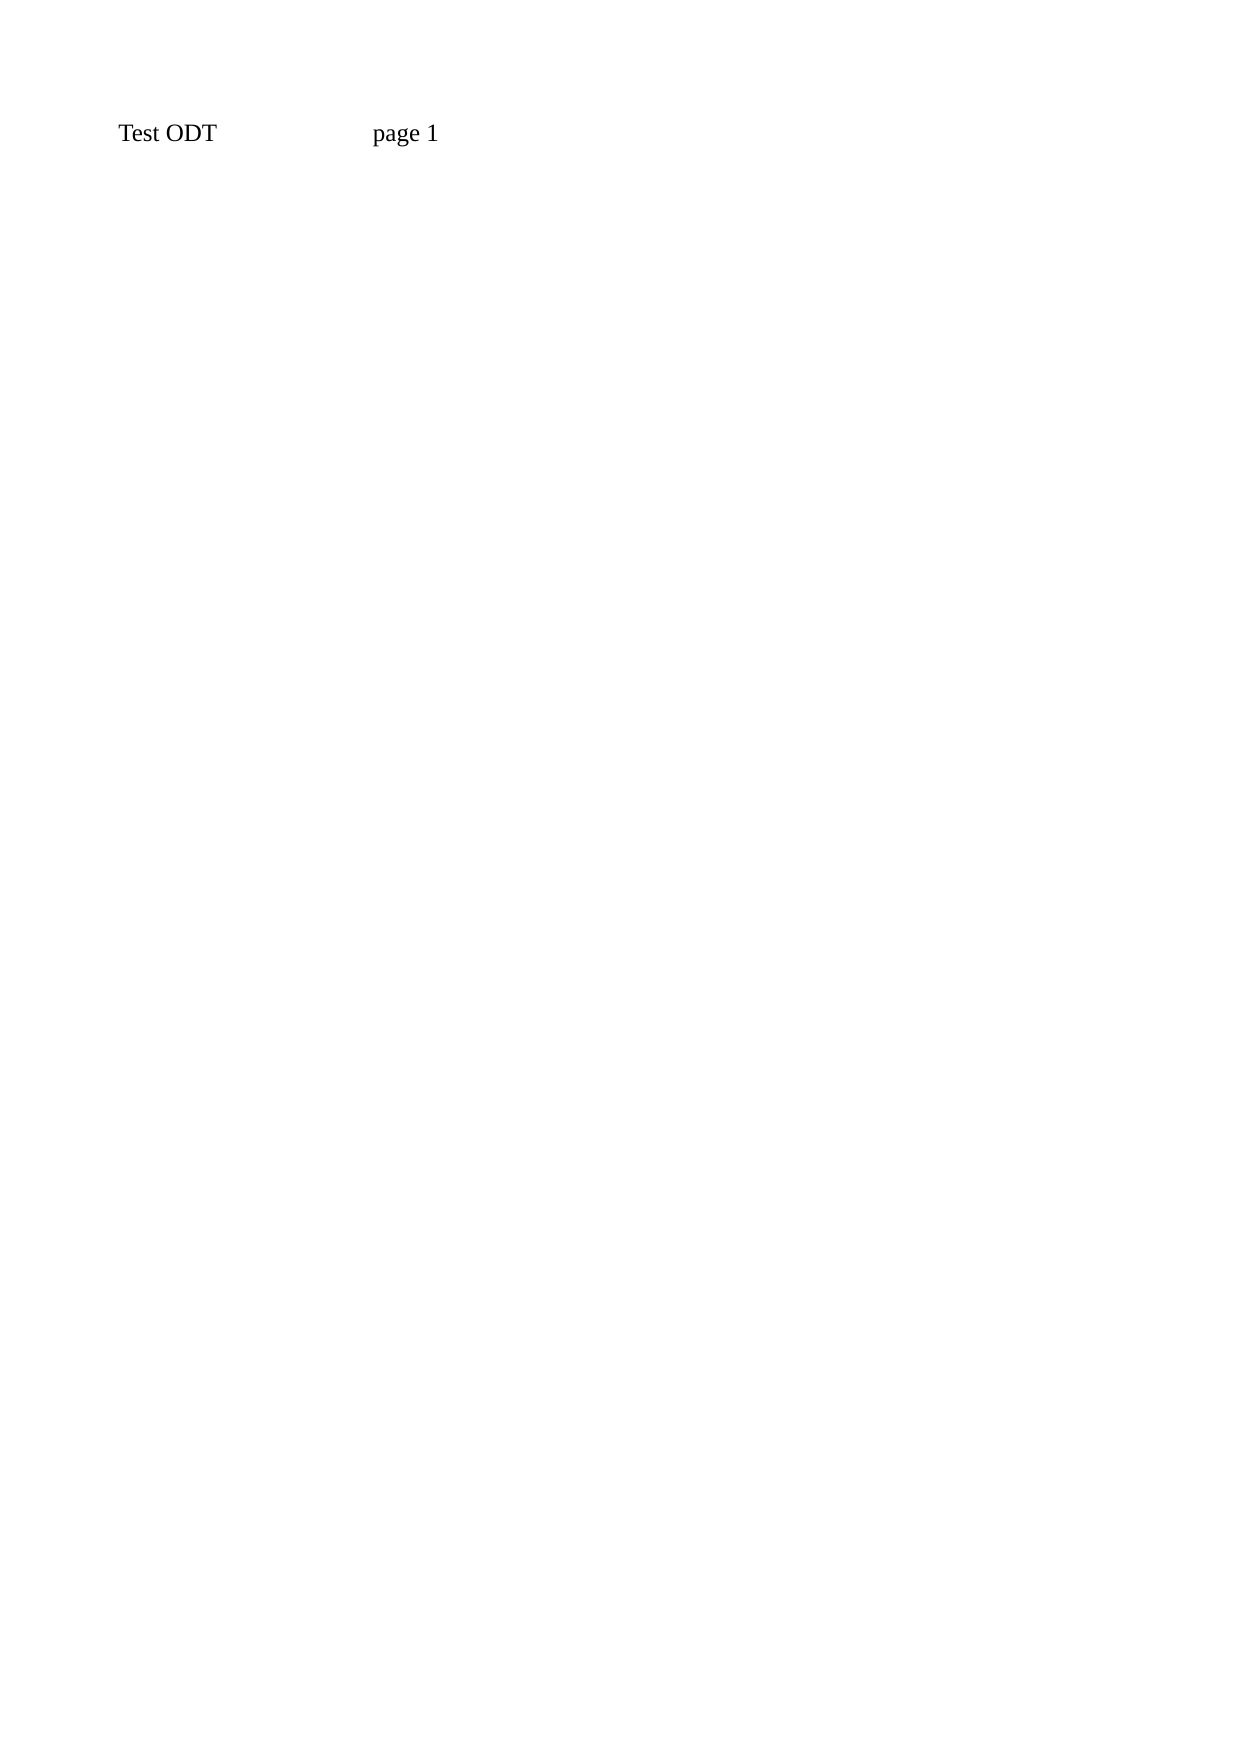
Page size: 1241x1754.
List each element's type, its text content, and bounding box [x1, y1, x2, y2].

text Test ODT page 1 [118, 118, 1122, 147]
